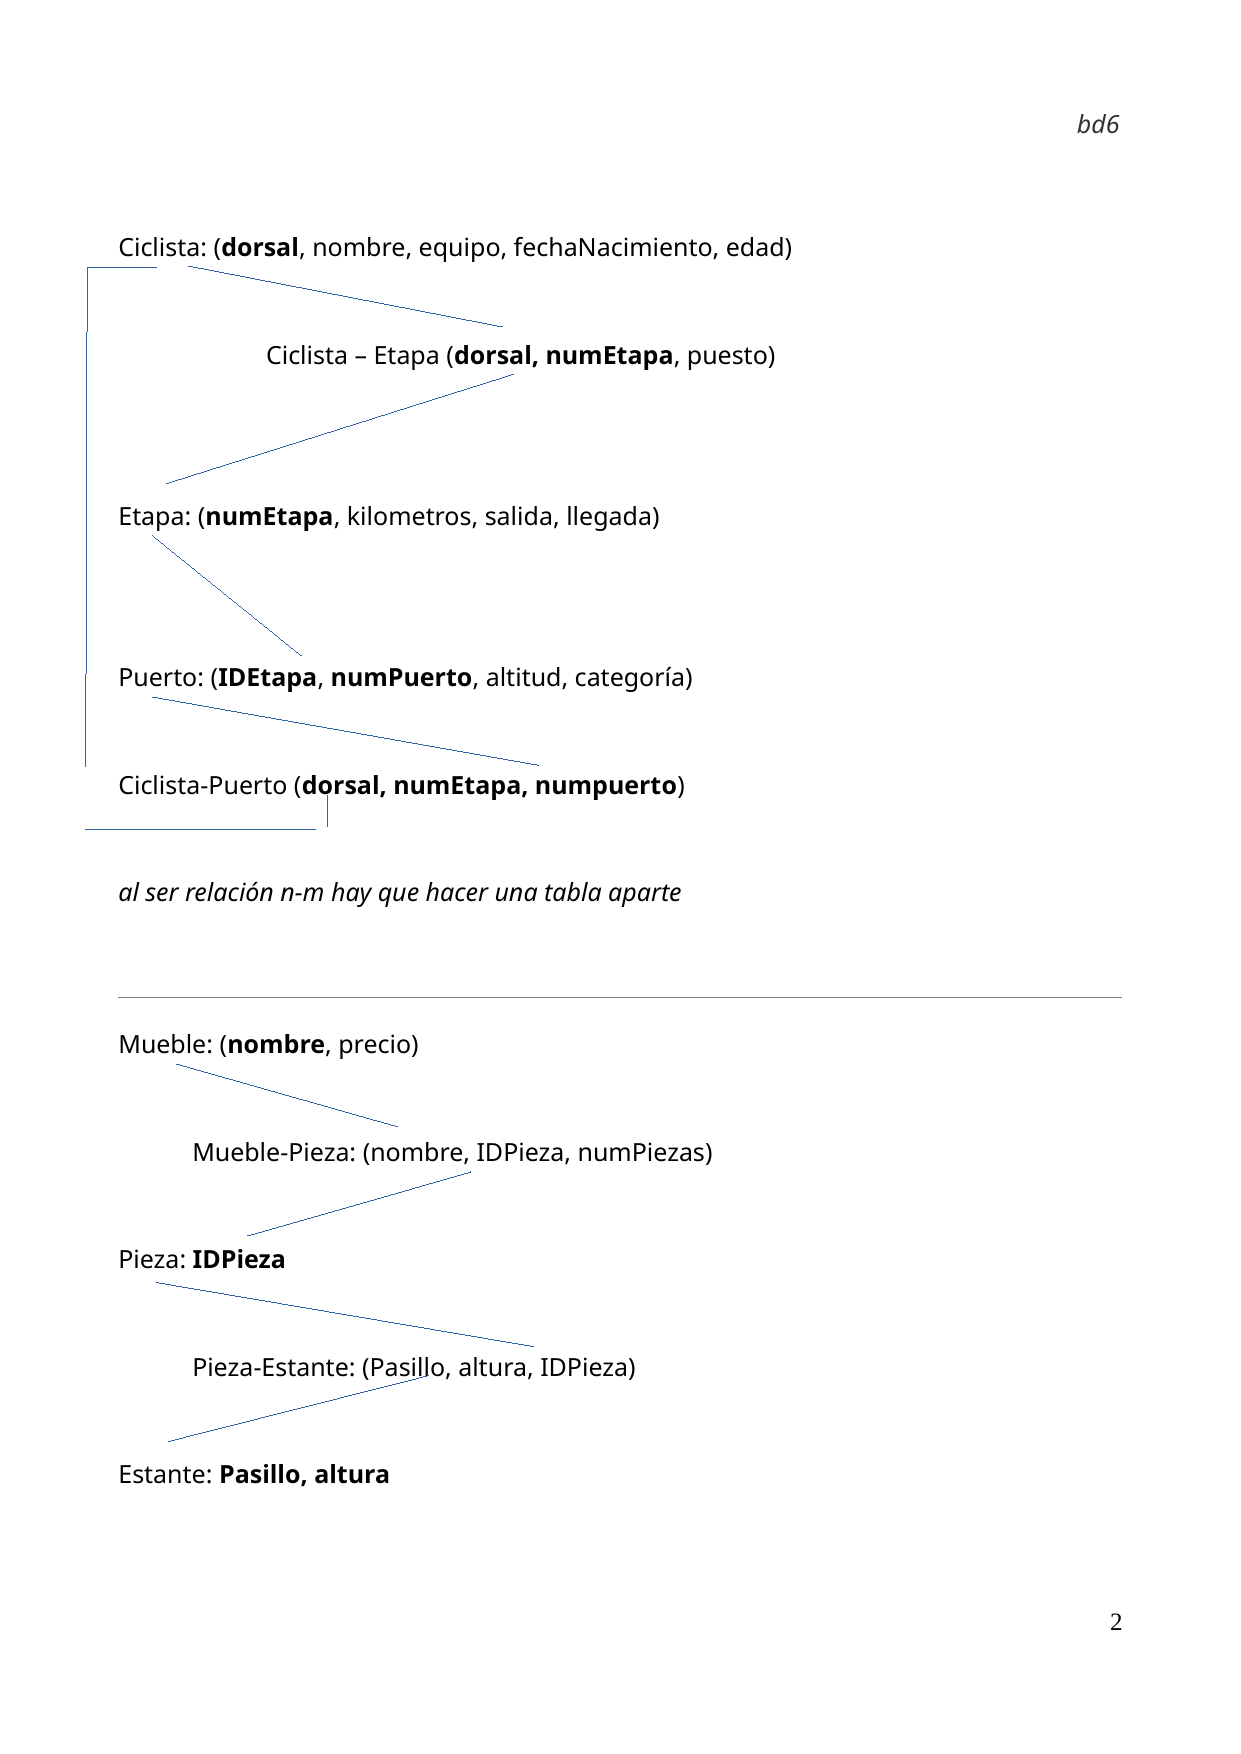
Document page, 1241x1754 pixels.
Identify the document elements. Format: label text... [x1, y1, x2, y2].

text al ser relación n-m hay que hacer una tabla aparte [118, 875, 1122, 909]
text Ciclista-Puerto (dorsal, numEtapa, numpuerto) [118, 767, 1122, 802]
text Etapa: (numEtapa, kilometros, salida, llegada) [118, 499, 1122, 533]
text Mueble-Pieza: (nombre, IDPieza, numPiezas) [118, 1134, 1122, 1168]
text Ciclista – Etapa (dorsal, numEtapa, puesto) [118, 337, 1122, 372]
text Puerto: (IDEtapa, numPuerto, altitud, categoría) [118, 660, 1122, 694]
text Pieza: IDPieza [118, 1242, 1122, 1276]
text Pieza-Estante: (Pasillo, altura, IDPieza) [118, 1349, 1122, 1383]
text Estante: Pasillo, altura [118, 1457, 1122, 1491]
text Ciclista: (dorsal, nombre, equipo, fechaNacimiento, edad) [118, 230, 1122, 264]
text Mueble: (nombre, precio) [118, 1027, 1122, 1061]
